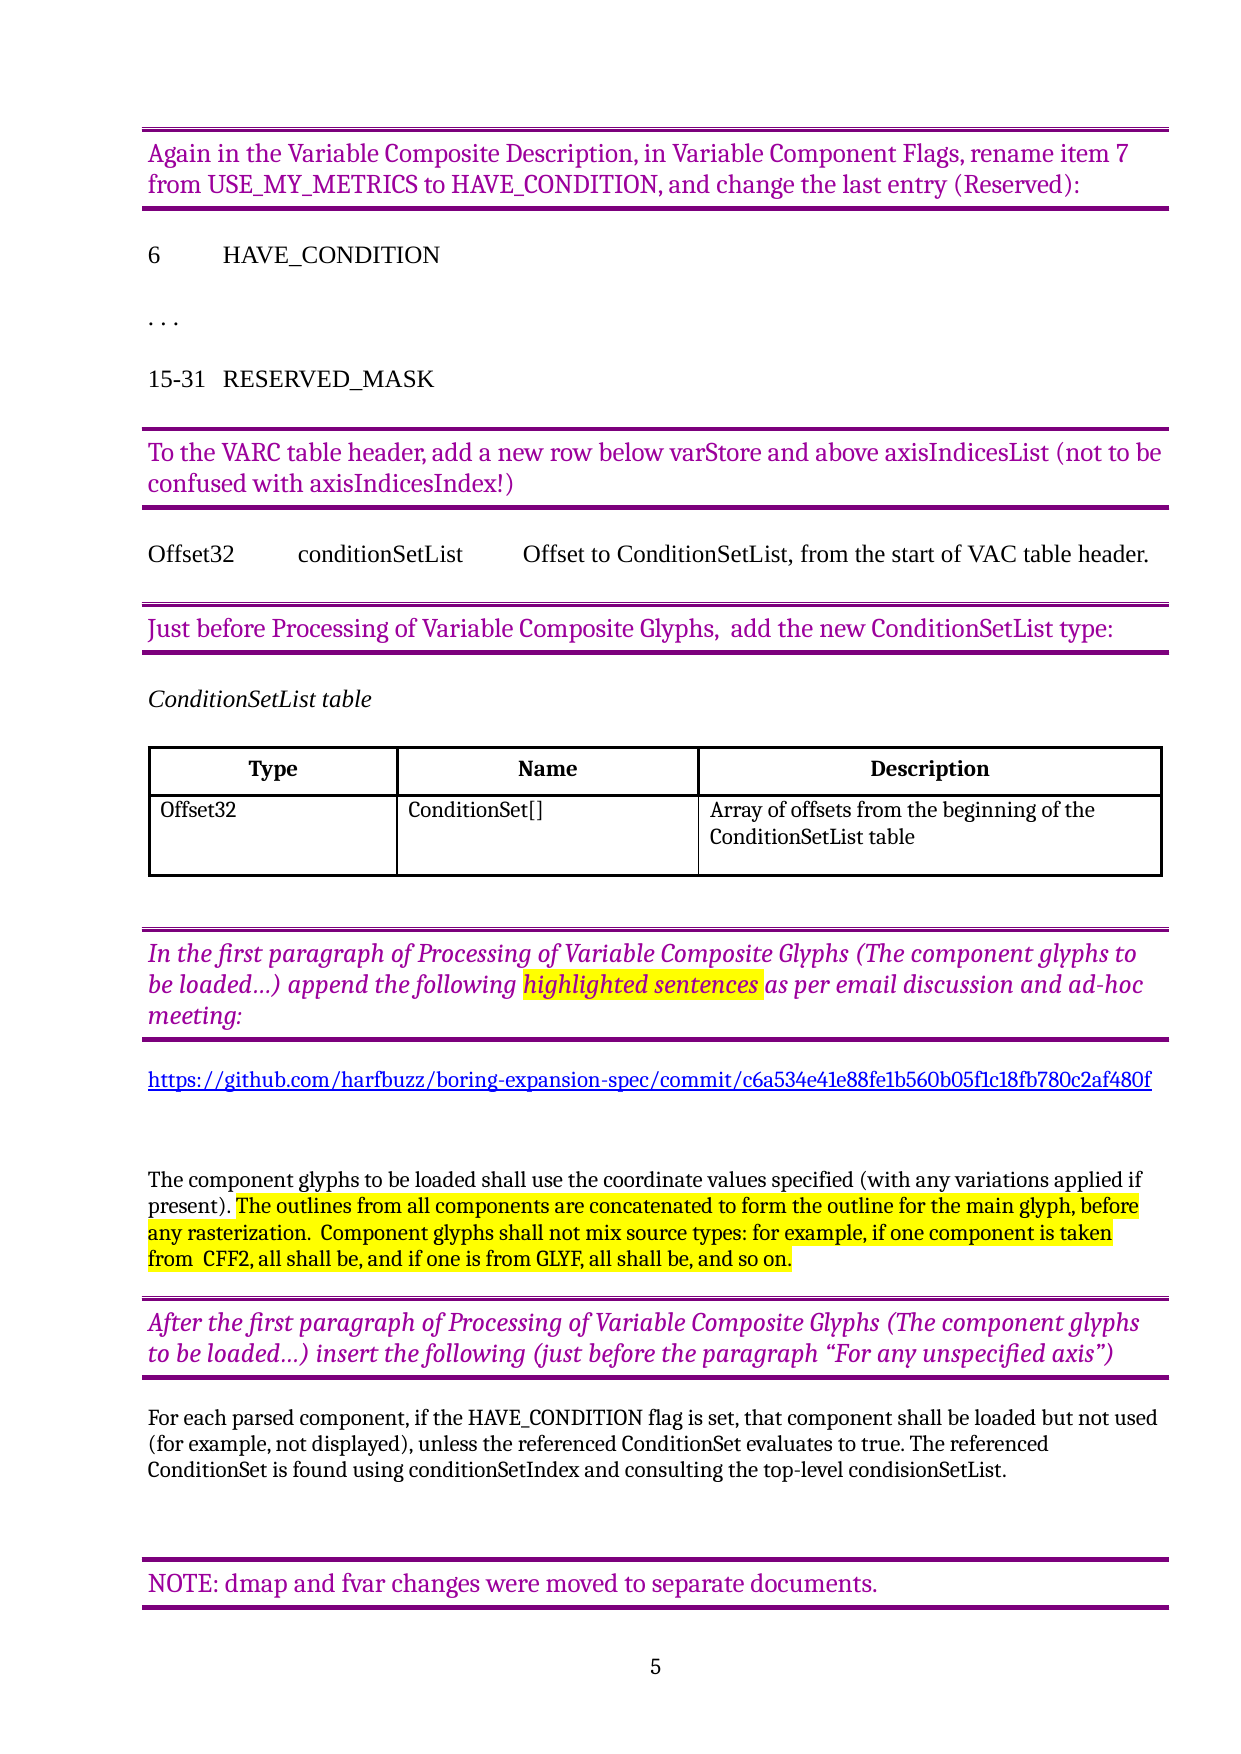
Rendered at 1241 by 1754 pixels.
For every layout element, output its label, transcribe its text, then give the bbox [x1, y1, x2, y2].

text To the VARC table header, add a new row below varStore and above axisIndicesList (not to be confused with axisIndicesIndex!) [142, 431, 1169, 505]
text Again in the Variable Composite Description, in Variable Component Flags, rename item 7 from USE_MY_METRICS to HAVE_CONDITION, and change the last entry (Reserved): [142, 132, 1169, 206]
text For each parsed component, if the HAVE_CONDITION flag is set, that component shall be loaded but not used (for example, not displayed), unless the referenced ConditionSet evaluates to true. The referenced ConditionSet is found using conditionSetIndex and consulting the top-level condisionSetList. [148, 1404, 1163, 1483]
text 15-31 RESERVED_MASK [148, 364, 1163, 393]
table_header Type [151, 749, 396, 794]
text https://github.com/harfbuzz/boring-expansion-spec/commit/c6a534e41e88fe1b560b05f1c18fb780c2af480f [148, 1067, 1163, 1093]
text NOTE: dmap and fvar changes were moved to separate documents. [142, 1562, 1169, 1605]
text Just before Processing of Variable Composite Glyphs, add the new ConditionSetList type: [142, 607, 1169, 650]
text Offset32 conditionSetList Offset to ConditionSetList, from the start of VAC table header. [148, 539, 1163, 568]
table_header Name [399, 749, 697, 794]
text After the first paragraph of Processing of Variable Composite Glyphs (The component glyphs to be loaded…) insert the following (just before the paragraph “For any unspecified axis”) [142, 1301, 1169, 1375]
text In the first paragraph of Processing of Variable Composite Glyphs (The component glyphs to be loaded…) append the following highlighted sentences as per email discussion and ad-hoc meeting: [142, 932, 1169, 1037]
text The component glyphs to be loaded shall use the coordinate values specified (with any variations applied if present). The outlines from all components are concatenated to form the outline for the main glyph, before any rasterization. Component glyphs shall not mix source types: for example, if one component is taken from CFF2, all shall be, and if one is from GLYF, all shall be, and so on. [148, 1167, 1163, 1272]
table_cell Array of offsets from the beginning of the ConditionSetList table [699, 797, 1160, 874]
text 6 HAVE_CONDITION [148, 240, 1163, 269]
table_header Description [700, 749, 1160, 794]
table_cell ConditionSet[] [398, 797, 698, 874]
table_cell Offset32 [151, 797, 396, 874]
text . . . [148, 302, 1163, 331]
text ConditionSetList table [148, 684, 1163, 712]
